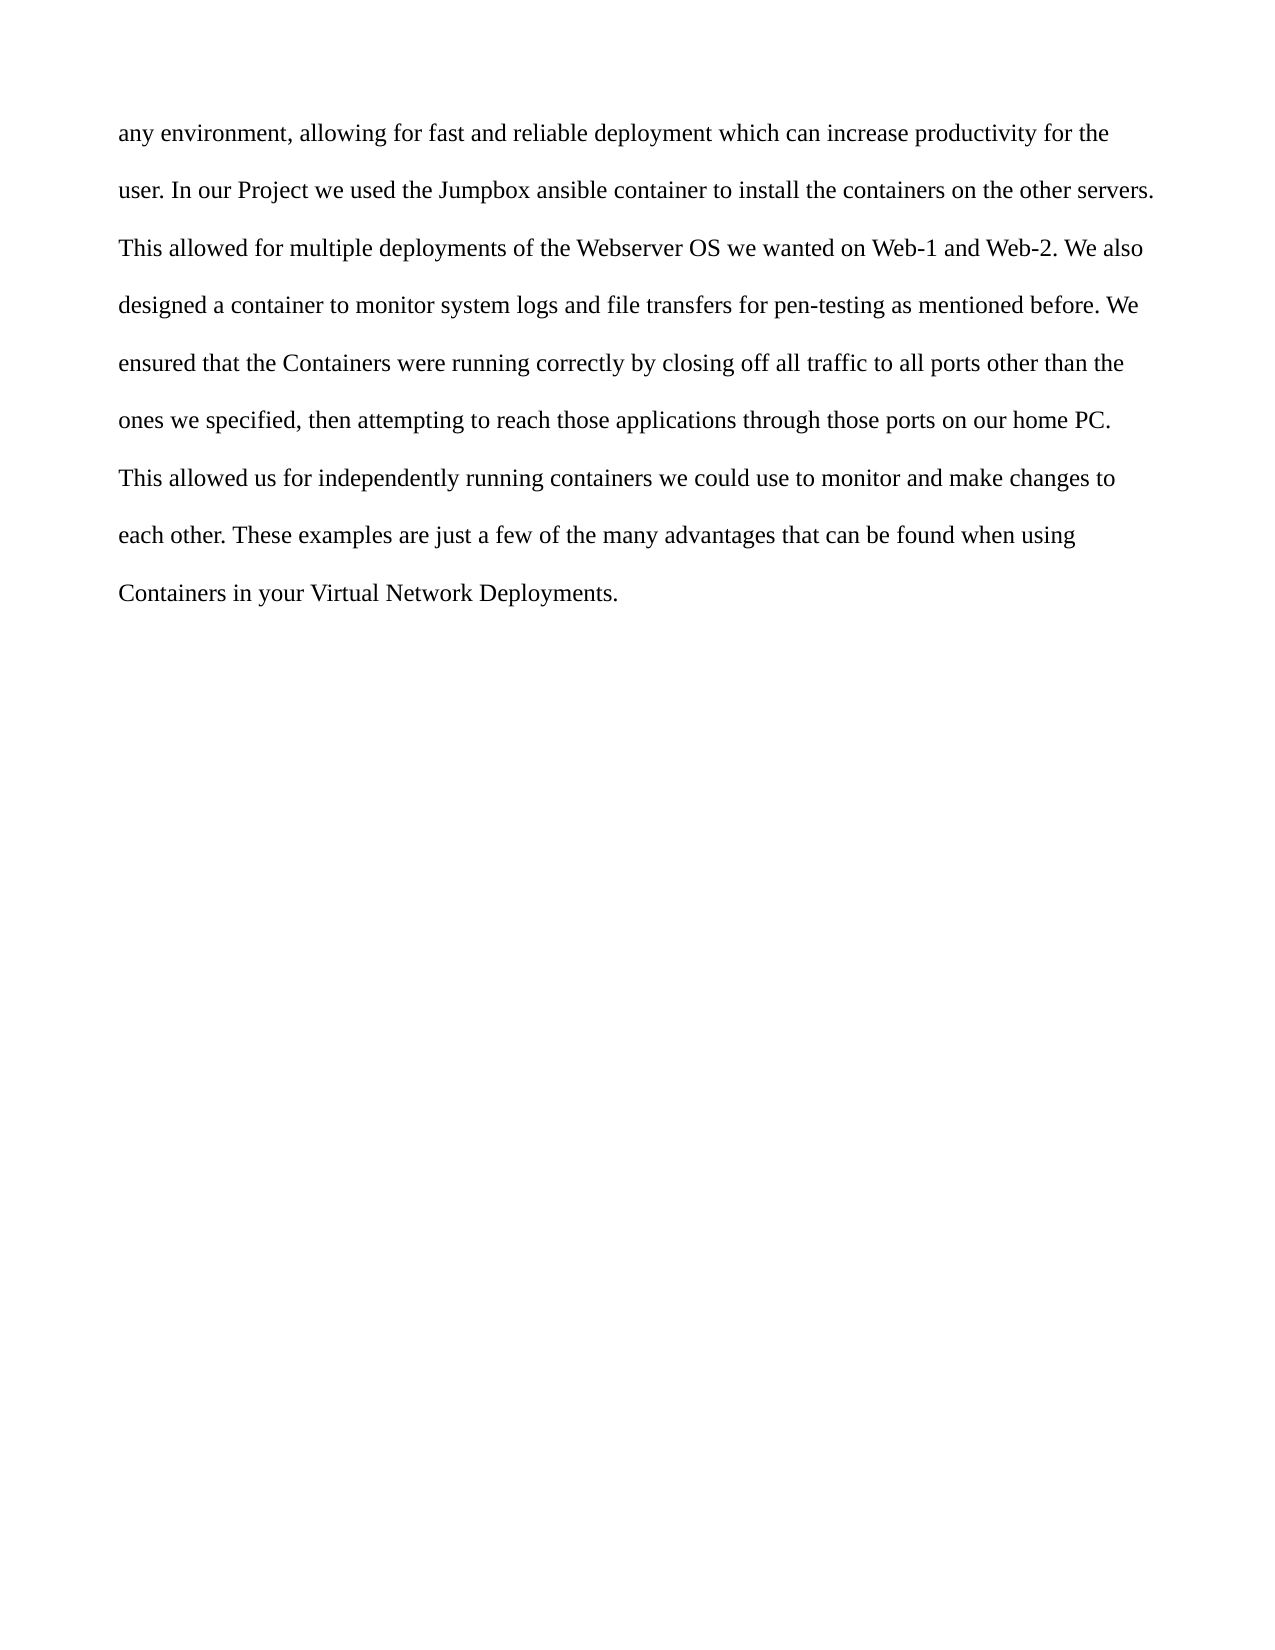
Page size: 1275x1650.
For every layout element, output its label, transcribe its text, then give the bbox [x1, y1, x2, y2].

text any environment, allowing for fast and reliable deployment which can increase productivity for the user. In our Project we used the Jumpbox ansible container to install the containers on the other servers. This allowed for multiple deployments of the Webserver OS we wanted on Web-1 and Web-2. We also designed a container to monitor system logs and file transfers for pen-testing as mentioned before. We ensured that the Containers were running correctly by closing off all traffic to all ports other than the ones we specified, then attempting to reach those applications through those ports on our home PC. This allowed us for independently running containers we could use to monitor and make changes to each other. These examples are just a few of the many advantages that can be found when using Containers in your Virtual Network Deployments. [118, 118, 1157, 607]
